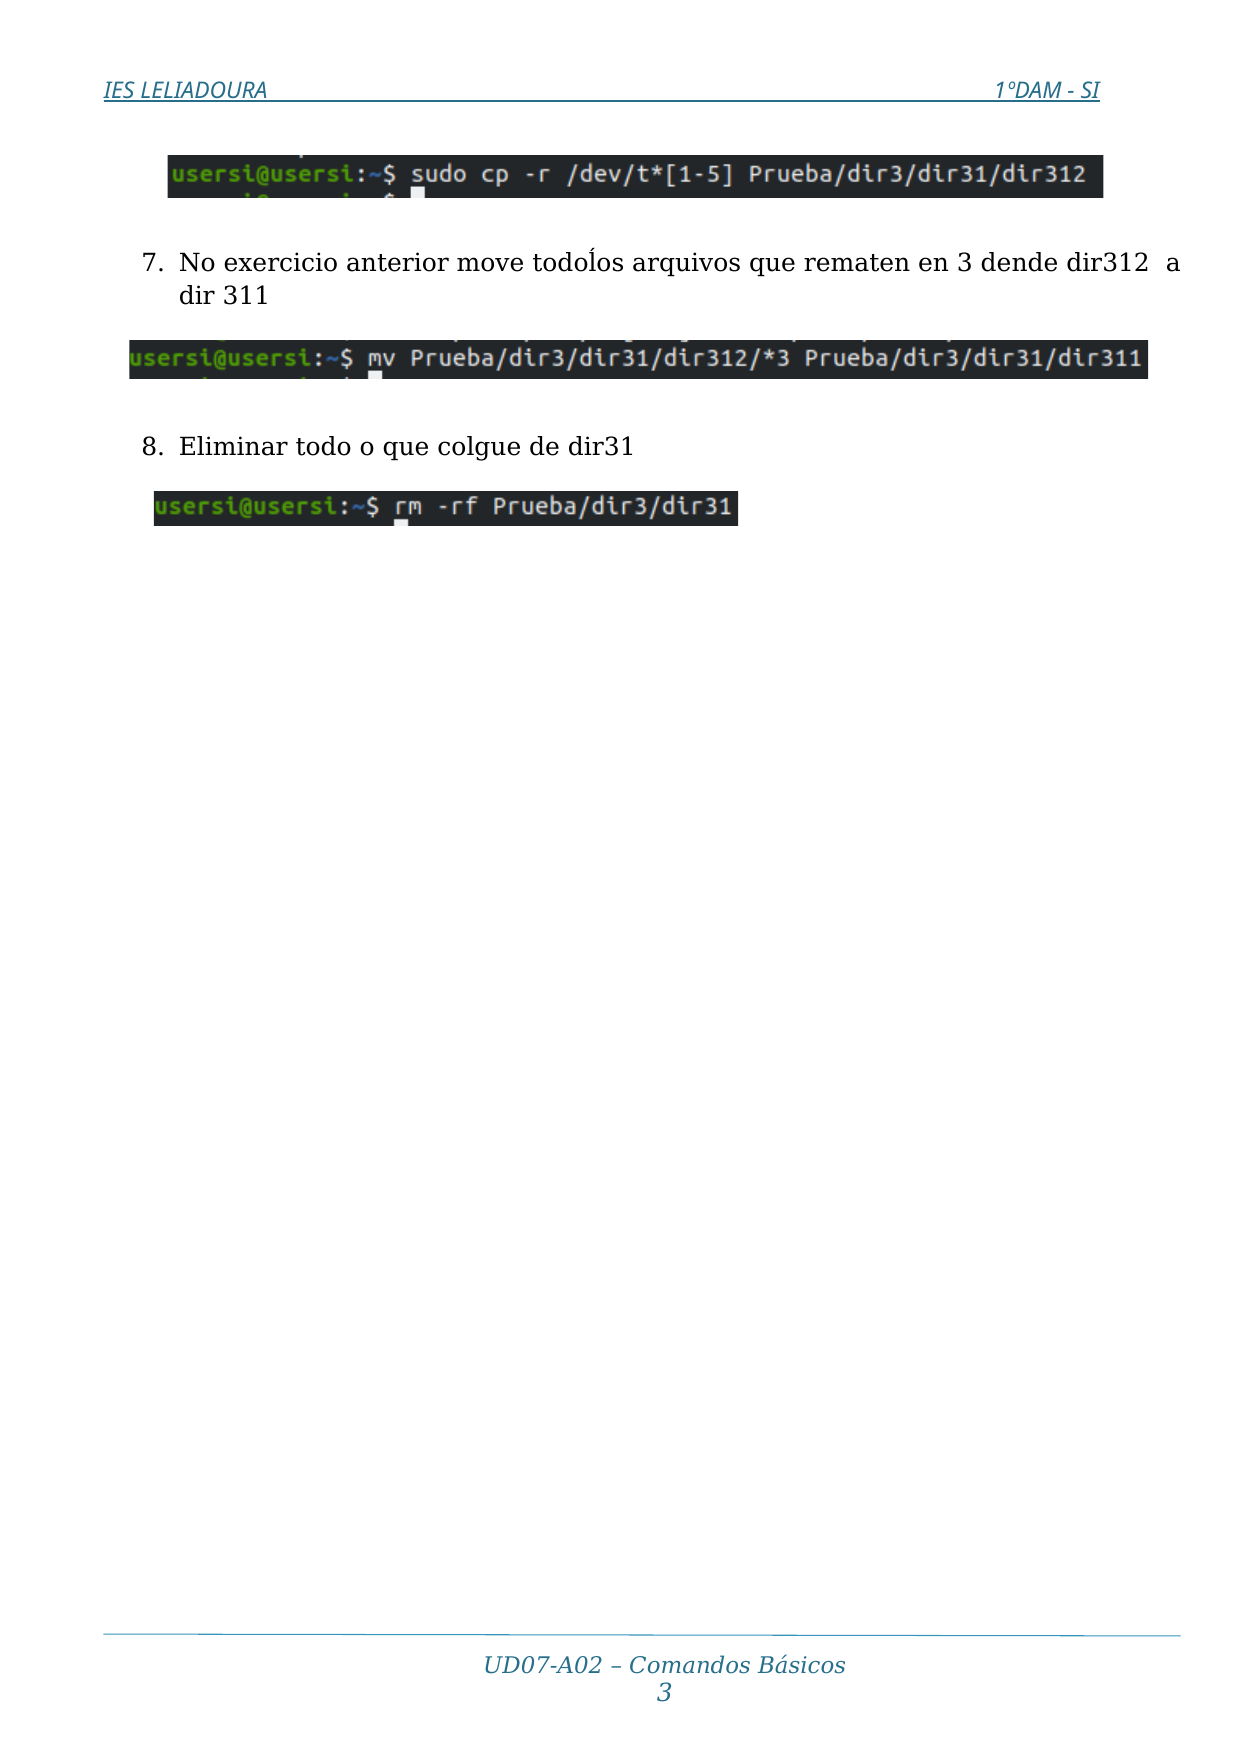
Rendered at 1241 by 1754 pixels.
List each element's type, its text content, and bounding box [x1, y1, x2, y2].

picture [153, 491, 739, 526]
picture [129, 340, 1149, 379]
picture [167, 155, 1104, 198]
list No exercicio anterior move todoĺos arquivos que rematen en 3 dende dir312 a dir 311 [141, 248, 1181, 311]
list Eliminar todo o que colgue de dir31 [141, 432, 1181, 461]
